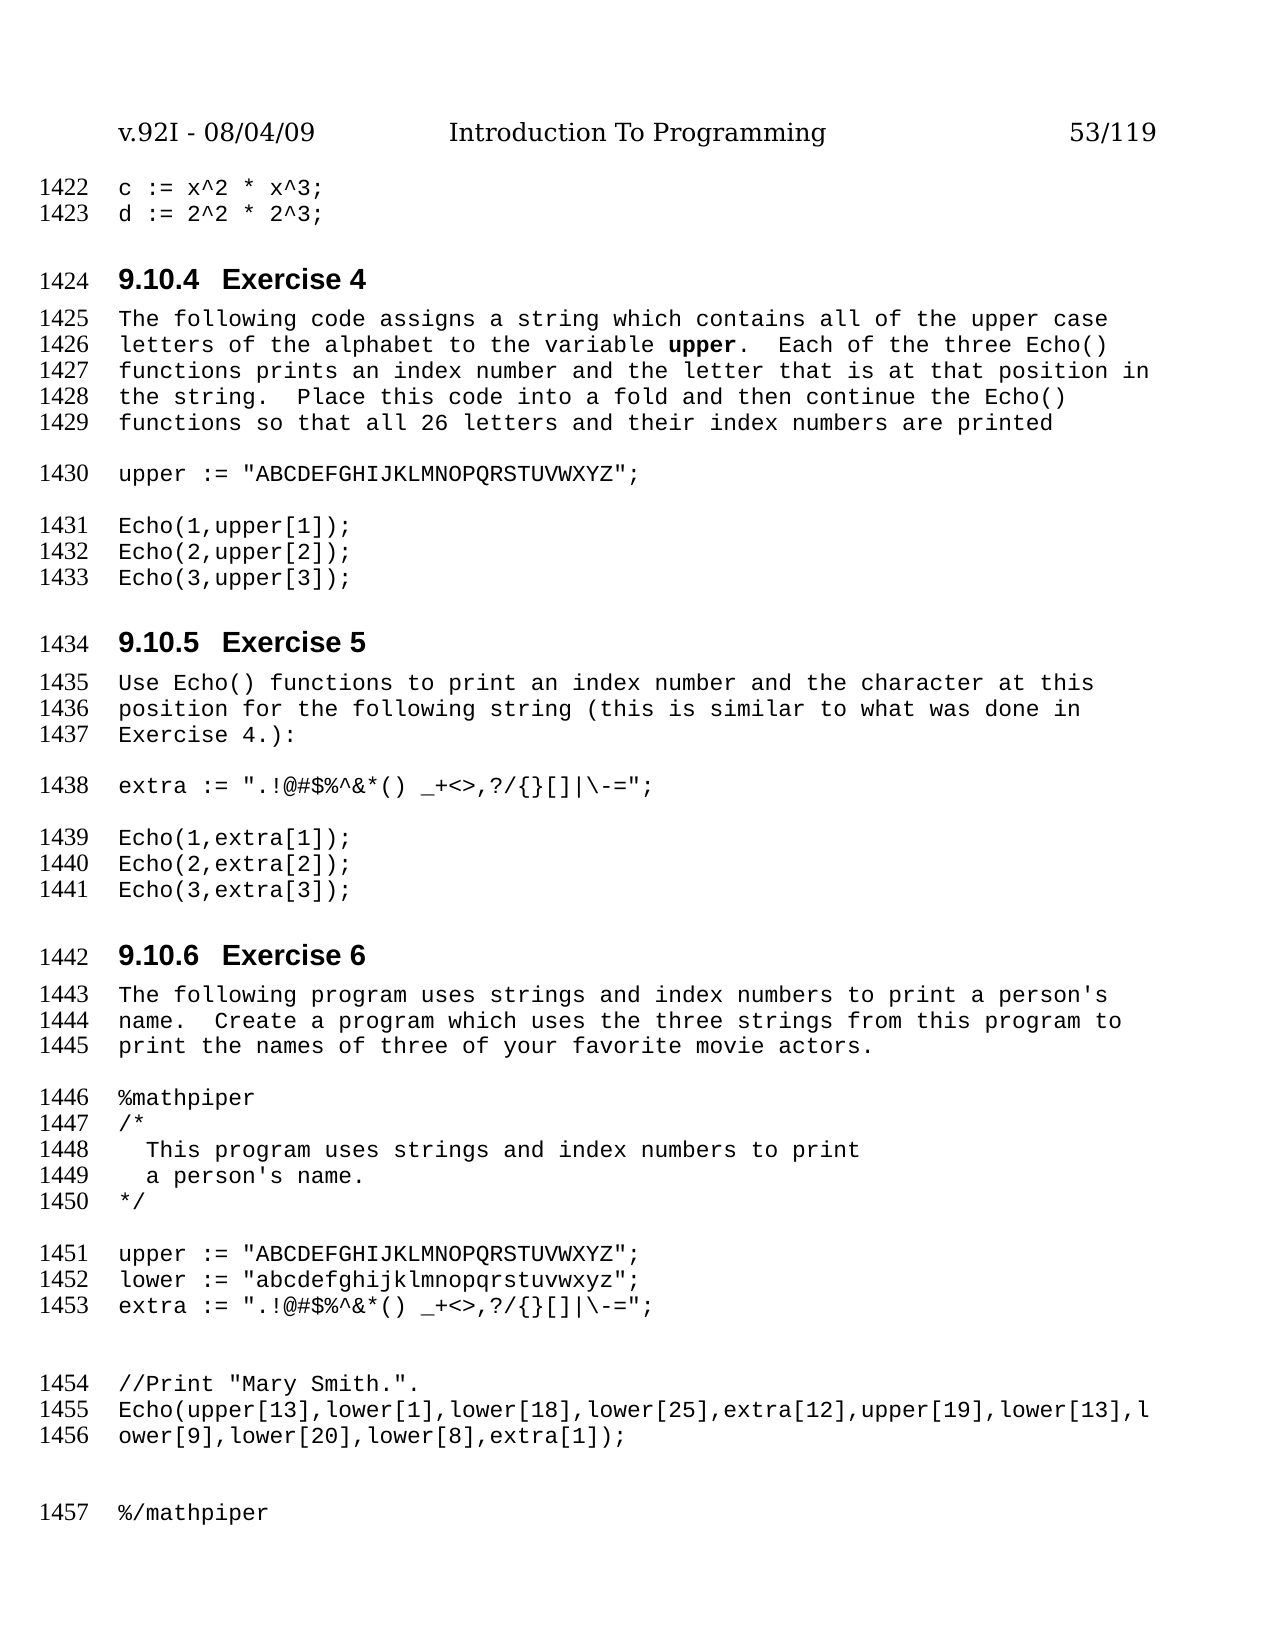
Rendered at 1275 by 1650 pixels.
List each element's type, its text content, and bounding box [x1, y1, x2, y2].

text a person's name. [118, 1164, 1157, 1191]
text upper := "ABCDEFGHIJKLMNOPQRSTUVWXYZ"; [118, 463, 1157, 489]
text //Print "Mary Smith.". [118, 1372, 1157, 1398]
text lower := "abcdefghijklmnopqrstuvwxyz"; [118, 1268, 1157, 1294]
text d := 2^2 * 2^3; [118, 203, 1157, 229]
text %mathpiper [118, 1087, 1157, 1113]
text This program uses strings and index numbers to print [118, 1139, 1157, 1164]
text */ [118, 1191, 1157, 1216]
text Echo(3,upper[3]); [118, 567, 1157, 592]
text Echo(2,extra[2]); [118, 853, 1157, 878]
text Echo(1,upper[1]); [118, 515, 1157, 541]
text Echo(3,extra[3]); [118, 878, 1157, 904]
text %/mathpiper [118, 1502, 1157, 1528]
text extra := ".!@#$%^&*() _+<>,?/{}[]|\-="; [118, 775, 1157, 801]
text The following code assigns a string which contains all of the upper case letters of the alphabet to the variable upper. Each of the three Echo() functions prints an index number and the letter that is at that position in the string. Place this code into a fold and then continue the Echo() functions so that all 26 letters and their index numbers are printed [118, 307, 1157, 437]
text The following program uses strings and index numbers to print a person's name. Create a program which uses the three strings from this program to print the names of three of your favorite movie actors. [118, 983, 1157, 1061]
text Echo(1,extra[1]); [118, 827, 1157, 853]
text Use Echo() functions to print an index number and the character at this position for the following string (this is similar to what was done in Exercise 4.): [118, 671, 1157, 749]
text c := x^2 * x^3; [118, 177, 1157, 203]
text upper := "ABCDEFGHIJKLMNOPQRSTUVWXYZ"; [118, 1242, 1157, 1268]
text extra := ".!@#$%^&*() _+<>,?/{}[]|\-="; [118, 1294, 1157, 1320]
text Echo(2,upper[2]); [118, 541, 1157, 567]
subtitle Exercise 5 [118, 626, 1157, 659]
text /* [118, 1113, 1157, 1139]
text Echo(upper[13],lower[1],lower[18],lower[25],extra[12],upper[19],lower[13],lower[9],lower[20],lower[8],extra[1]); [118, 1398, 1157, 1450]
subtitle Exercise 6 [118, 937, 1157, 971]
subtitle Exercise 4 [118, 262, 1157, 295]
